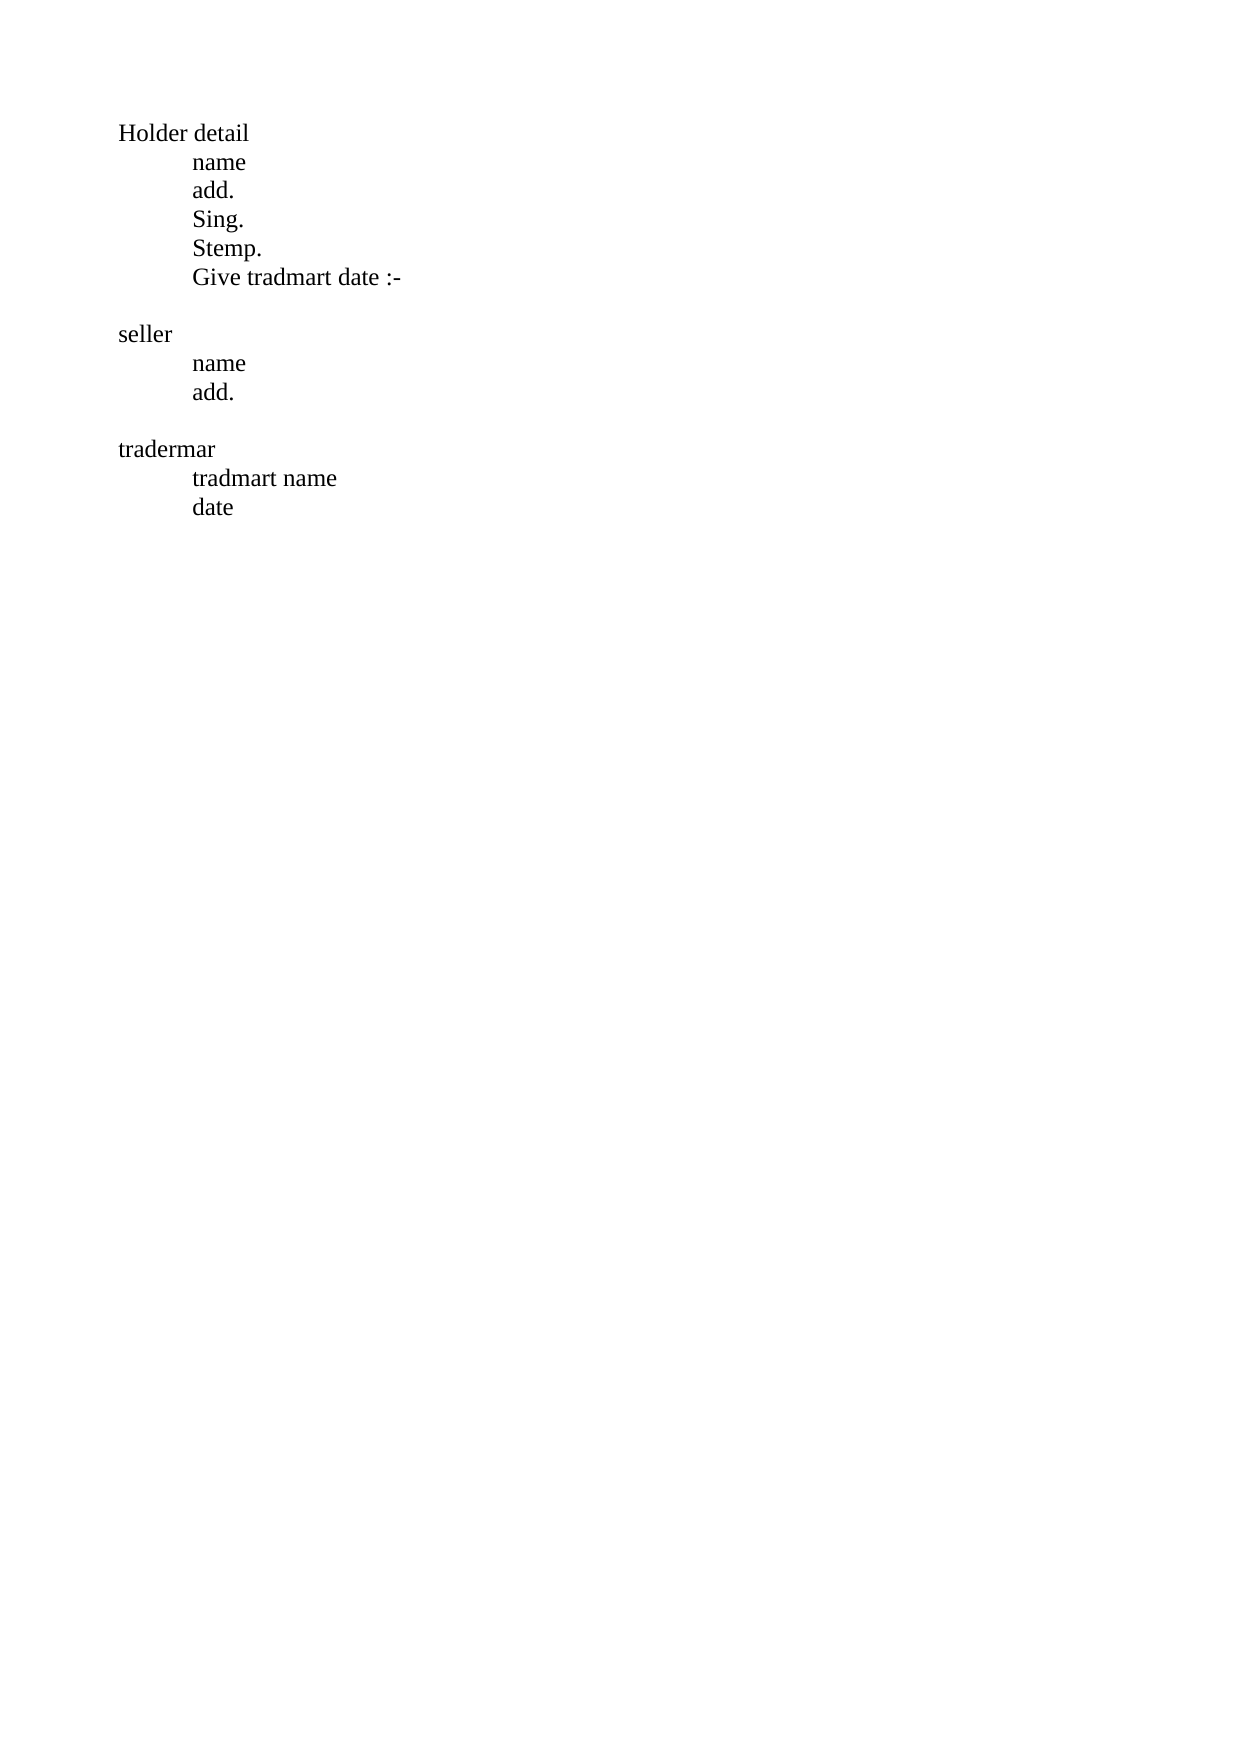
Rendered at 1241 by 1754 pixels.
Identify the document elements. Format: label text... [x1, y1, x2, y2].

text Stemp. [118, 233, 1122, 262]
text seller [118, 319, 1122, 348]
text Sing. [118, 204, 1122, 233]
text name [118, 348, 1122, 377]
text Give tradmart date :- [118, 262, 1122, 291]
text tradermar [118, 434, 1122, 463]
text add. [118, 377, 1122, 406]
text name [118, 147, 1122, 176]
text date [118, 492, 1122, 521]
text Holder detail [118, 118, 1122, 147]
text add. [118, 176, 1122, 204]
text tradmart name [118, 463, 1122, 492]
